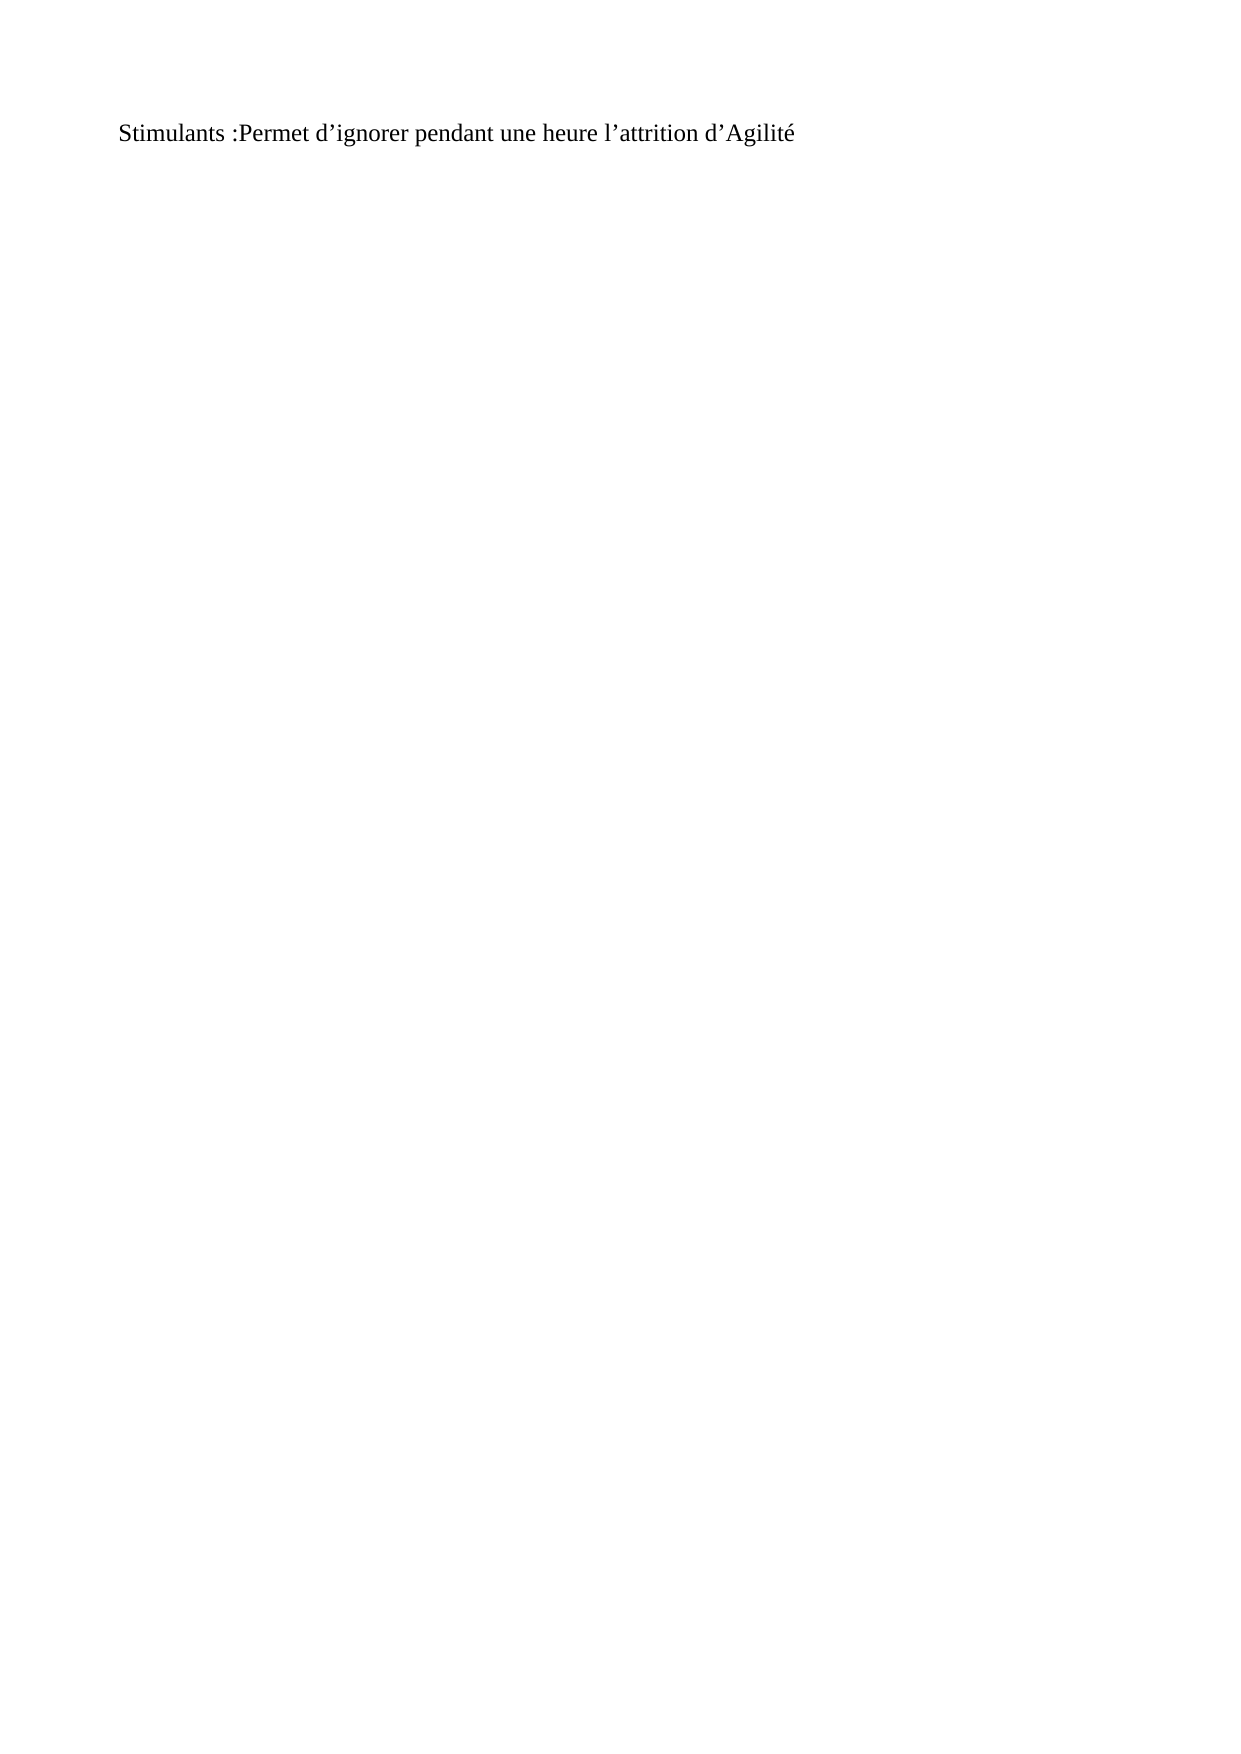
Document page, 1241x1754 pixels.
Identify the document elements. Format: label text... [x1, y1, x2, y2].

text Stimulants :Permet d’ignorer pendant une heure l’attrition d’Agilité [118, 118, 1122, 147]
